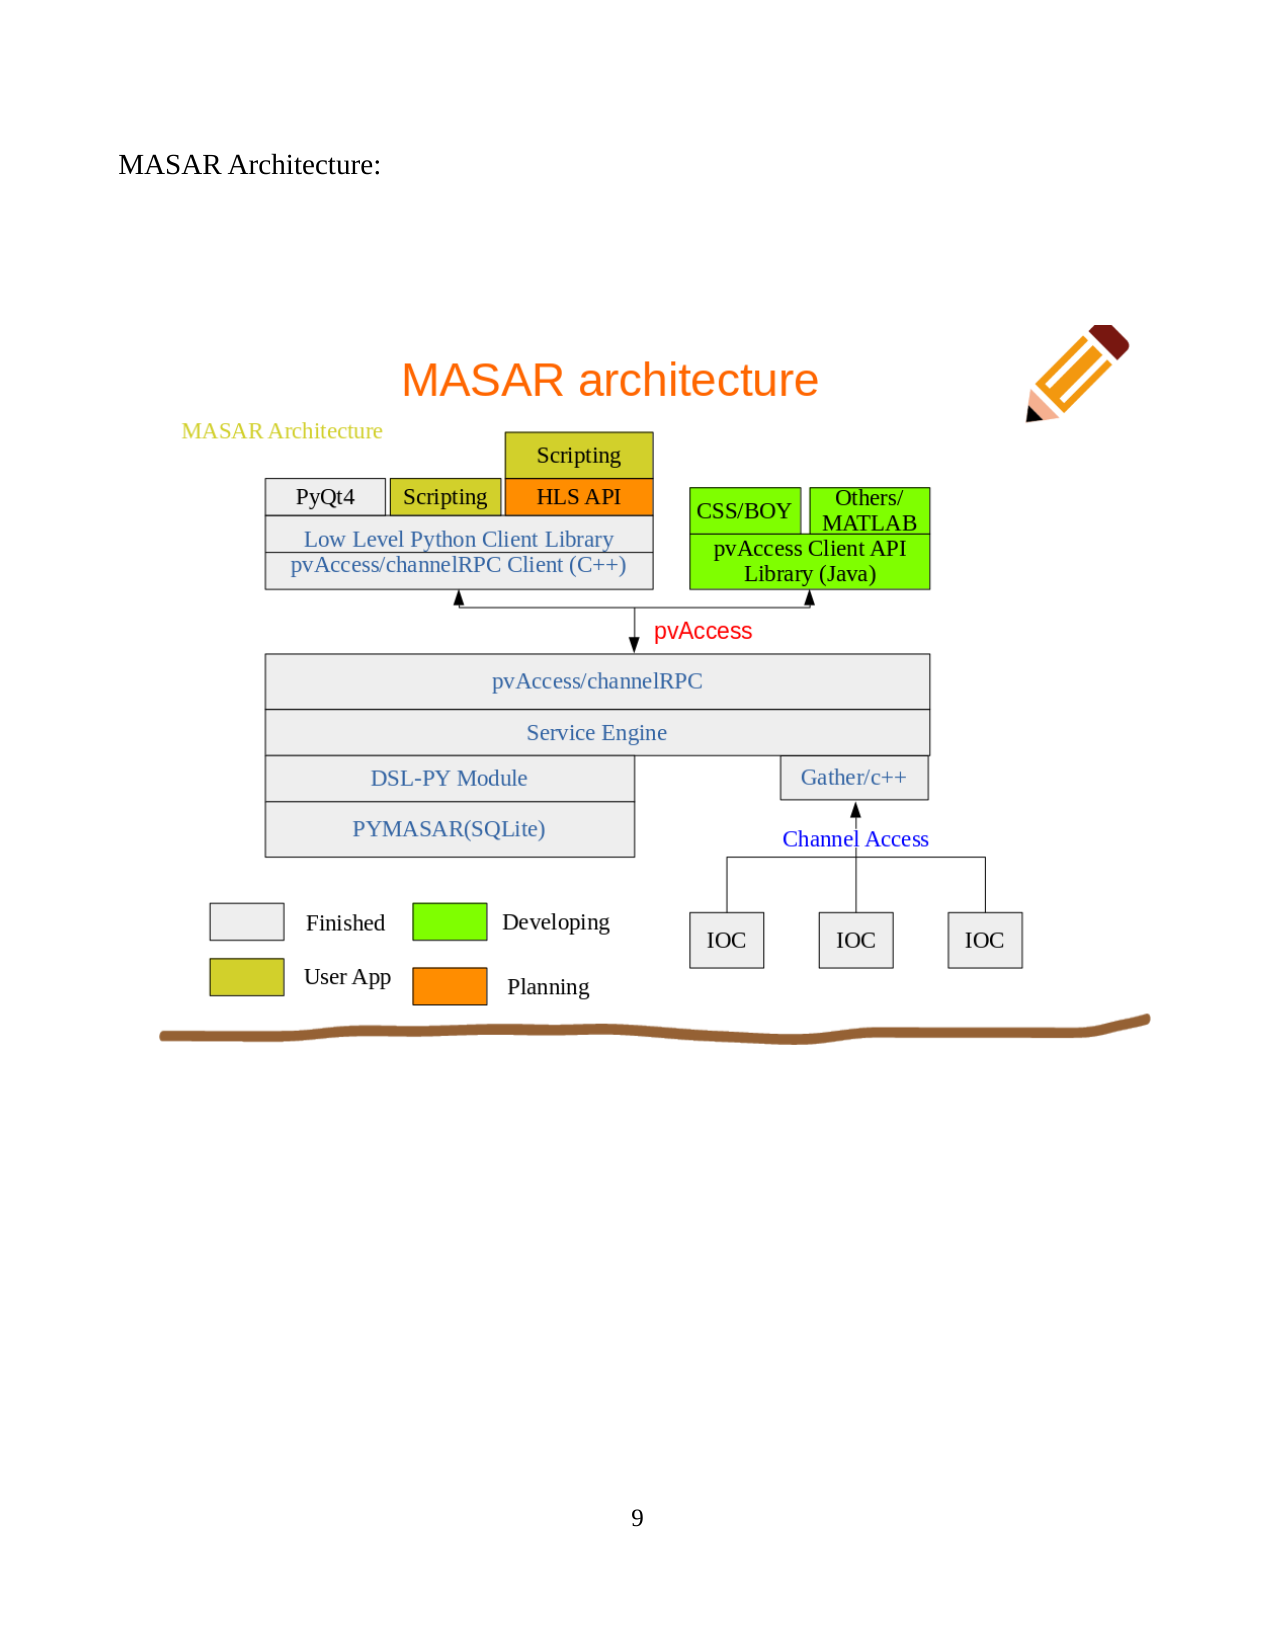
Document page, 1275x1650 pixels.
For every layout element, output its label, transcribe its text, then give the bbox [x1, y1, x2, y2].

text MASAR Architecture: [118, 147, 1157, 180]
picture [151, 325, 1158, 1050]
